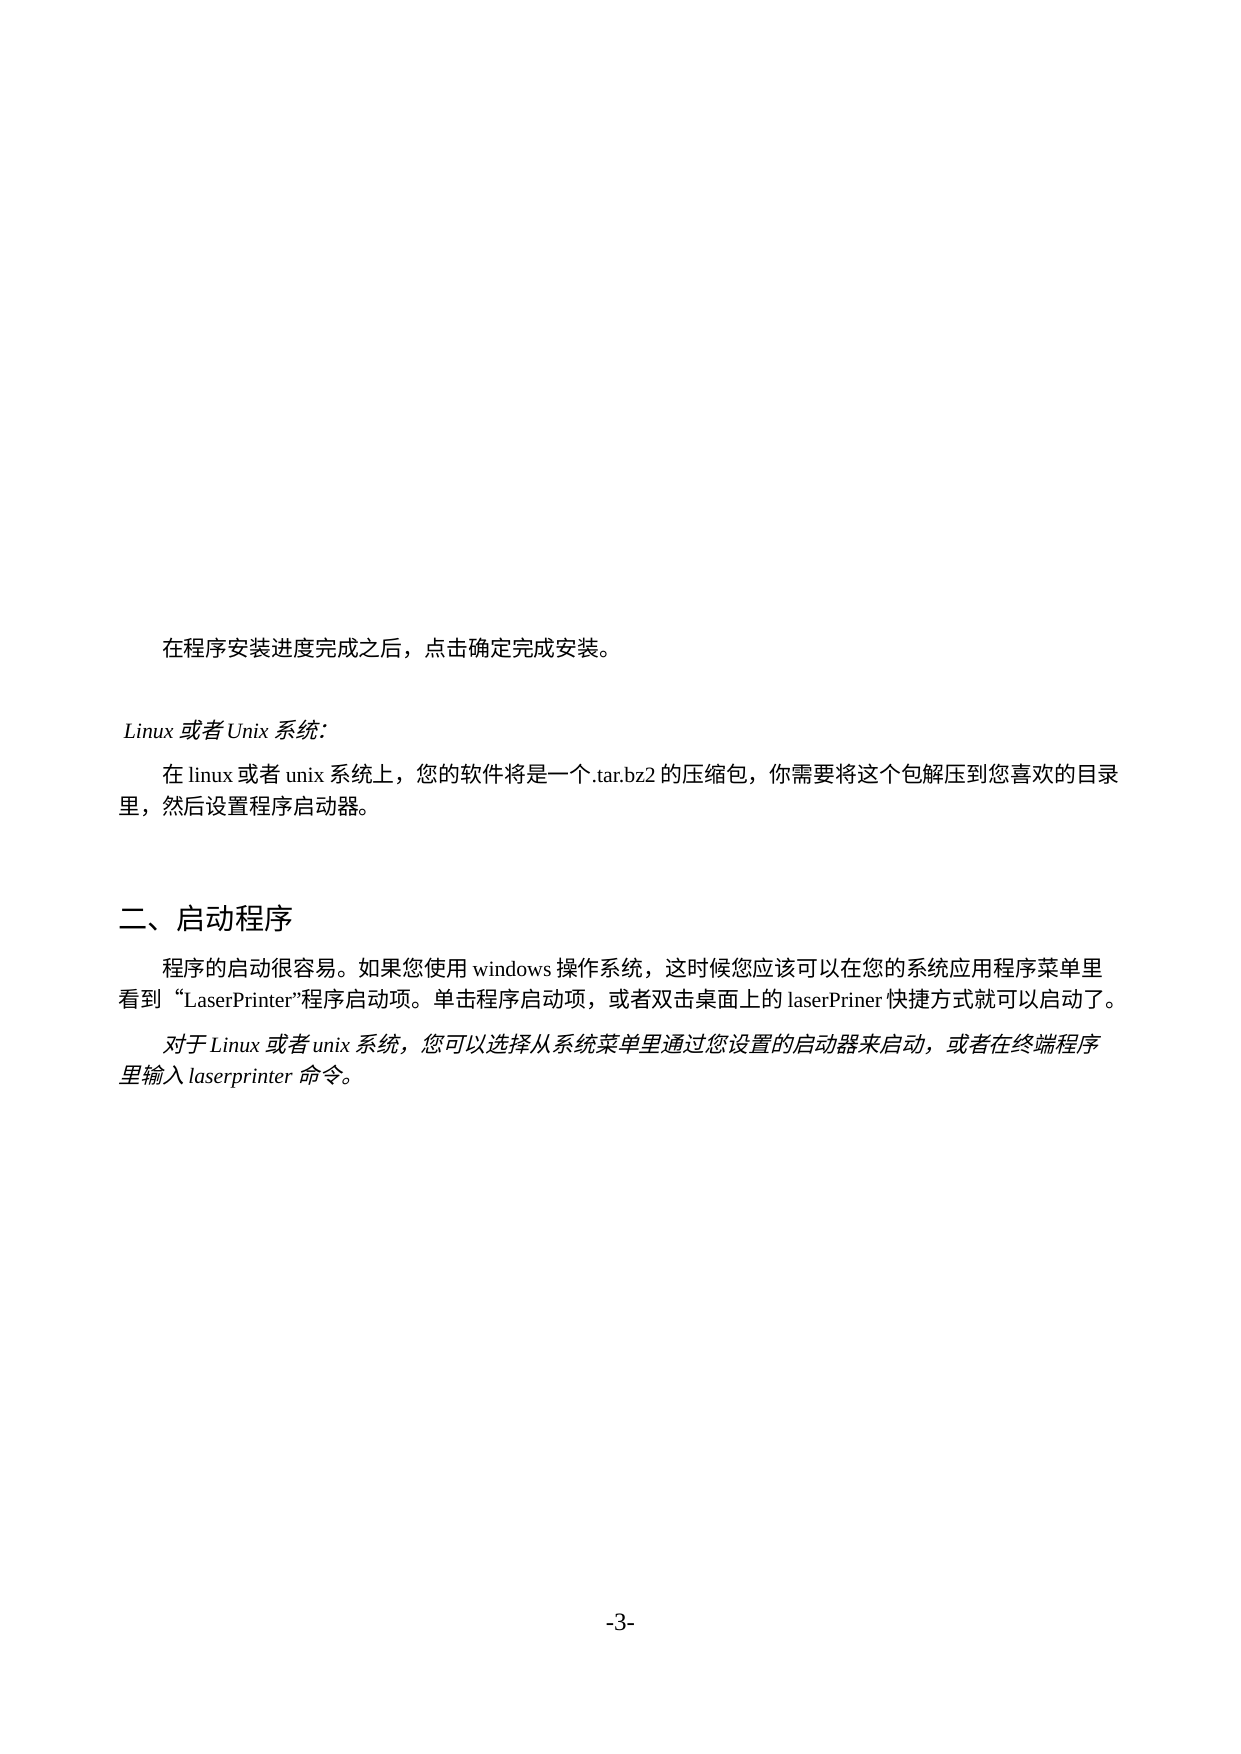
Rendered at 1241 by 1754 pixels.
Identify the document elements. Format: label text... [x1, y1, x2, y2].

text Linux或者Unix系统： [118, 713, 1122, 745]
subtitle 二、启动程序 [118, 896, 1122, 938]
text 程序的启动很容易。如果您使用windows操作系统，这时候您应该可以在您的系统应用程序菜单里看到“LaserPrinter”程序启动项。单击程序启动项，或者双击桌面上的laserPriner快捷方式就可以启动了。 [118, 951, 1122, 1014]
text 在linux或者unix系统上，您的软件将是一个.tar.bz2的压缩包，你需要将这个包解压到您喜欢的目录里，然后设置程序启动器。 [118, 757, 1122, 821]
text 对于Linux或者unix系统，您可以选择从系统菜单里通过您设置的启动器来启动，或者在终端程序里输入laserprinter命令。 [118, 1027, 1122, 1090]
text 在程序安装进度完成之后，点击确定完成安装。 [118, 631, 1122, 663]
